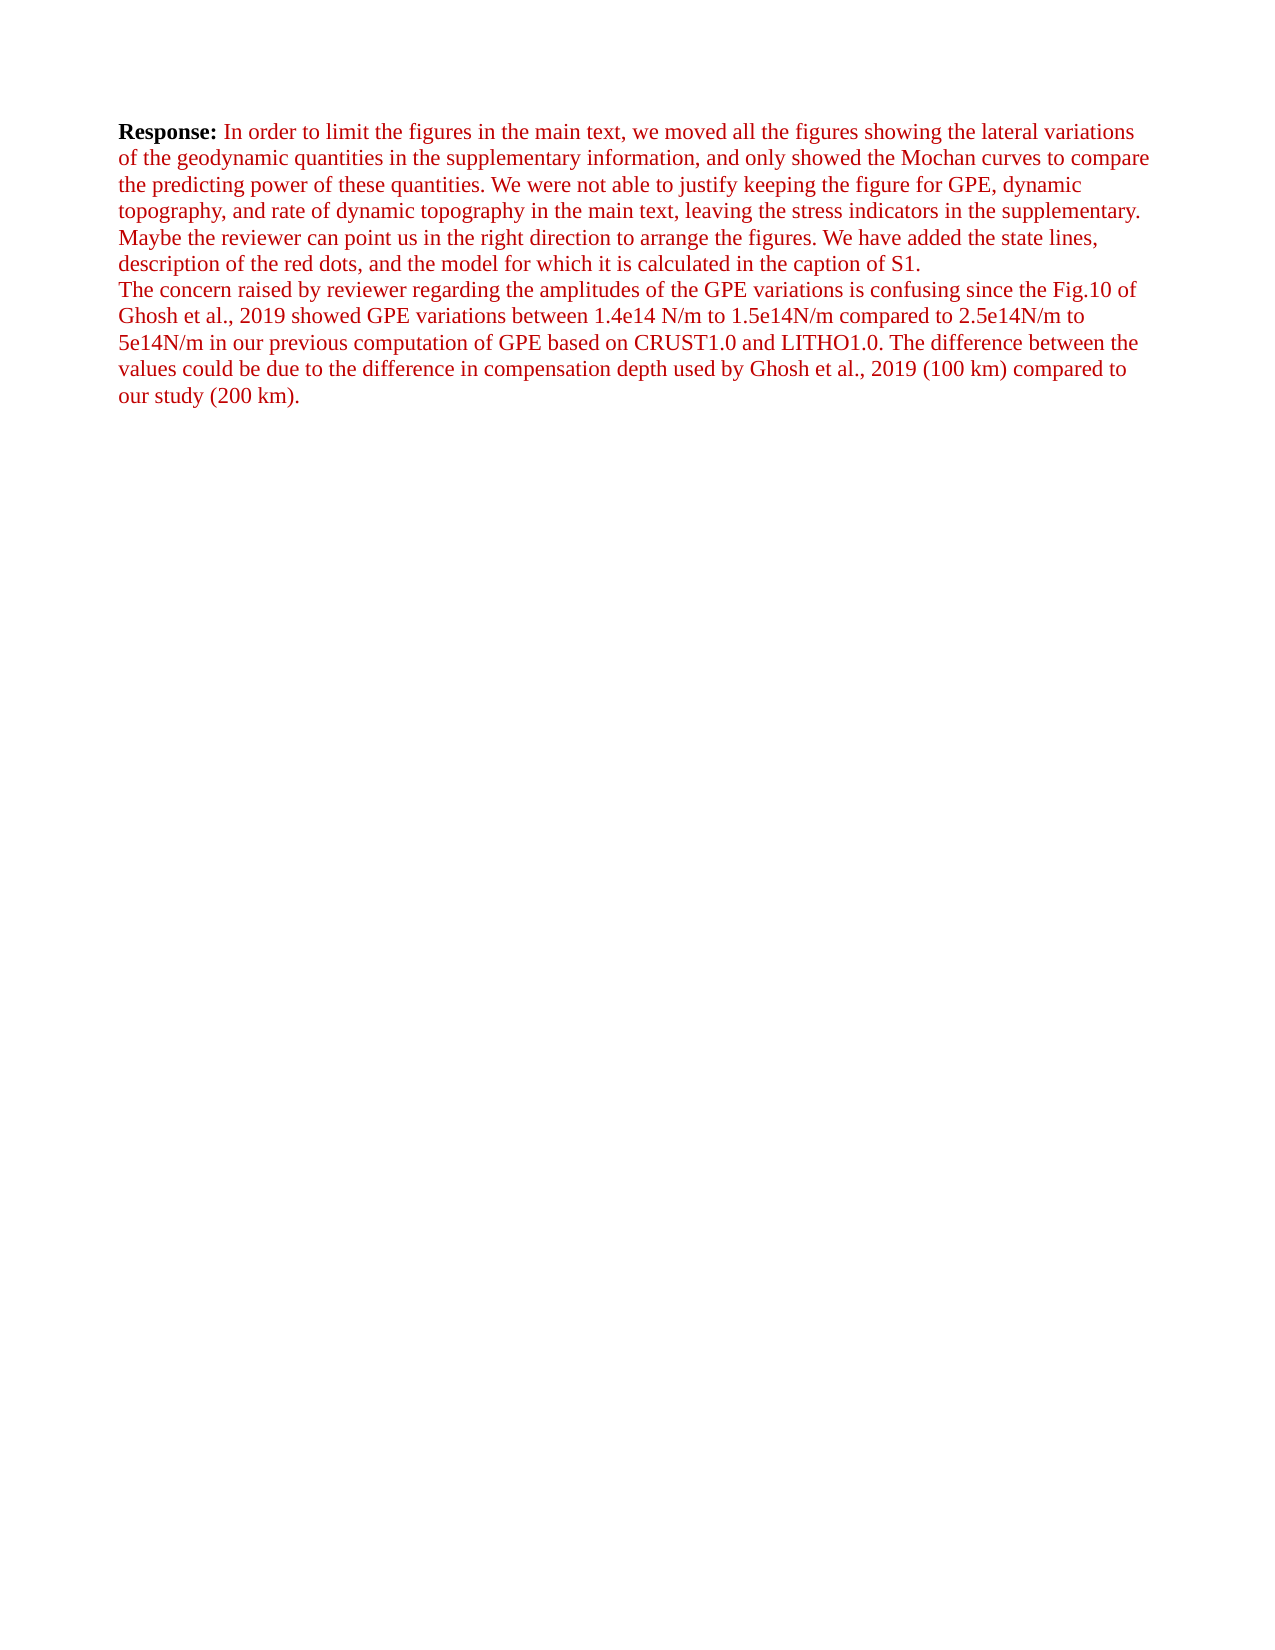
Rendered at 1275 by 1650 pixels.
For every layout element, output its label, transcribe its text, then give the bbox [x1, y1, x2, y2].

text The concern raised by reviewer regarding the amplitudes of the GPE variations is confusing since the Fig.10 of Ghosh et al., 2019 showed GPE variations between 1.4e14 N/m to 1.5e14N/m compared to 2.5e14N/m to 5e14N/m in our previous computation of GPE based on CRUST1.0 and LITHO1.0. The difference between the values could be due to the difference in compensation depth used by Ghosh et al., 2019 (100 km) compared to our study (200 km). [118, 276, 1157, 408]
text Response: In order to limit the figures in the main text, we moved all the figures showing the lateral variations of the geodynamic quantities in the supplementary information, and only showed the Mochan curves to compare the predicting power of these quantities. We were not able to justify keeping the figure for GPE, dynamic topography, and rate of dynamic topography in the main text, leaving the stress indicators in the supplementary. Maybe the reviewer can point us in the right direction to arrange the figures. We have added the state lines, description of the red dots, and the model for which it is calculated in the caption of S1. [118, 118, 1157, 276]
